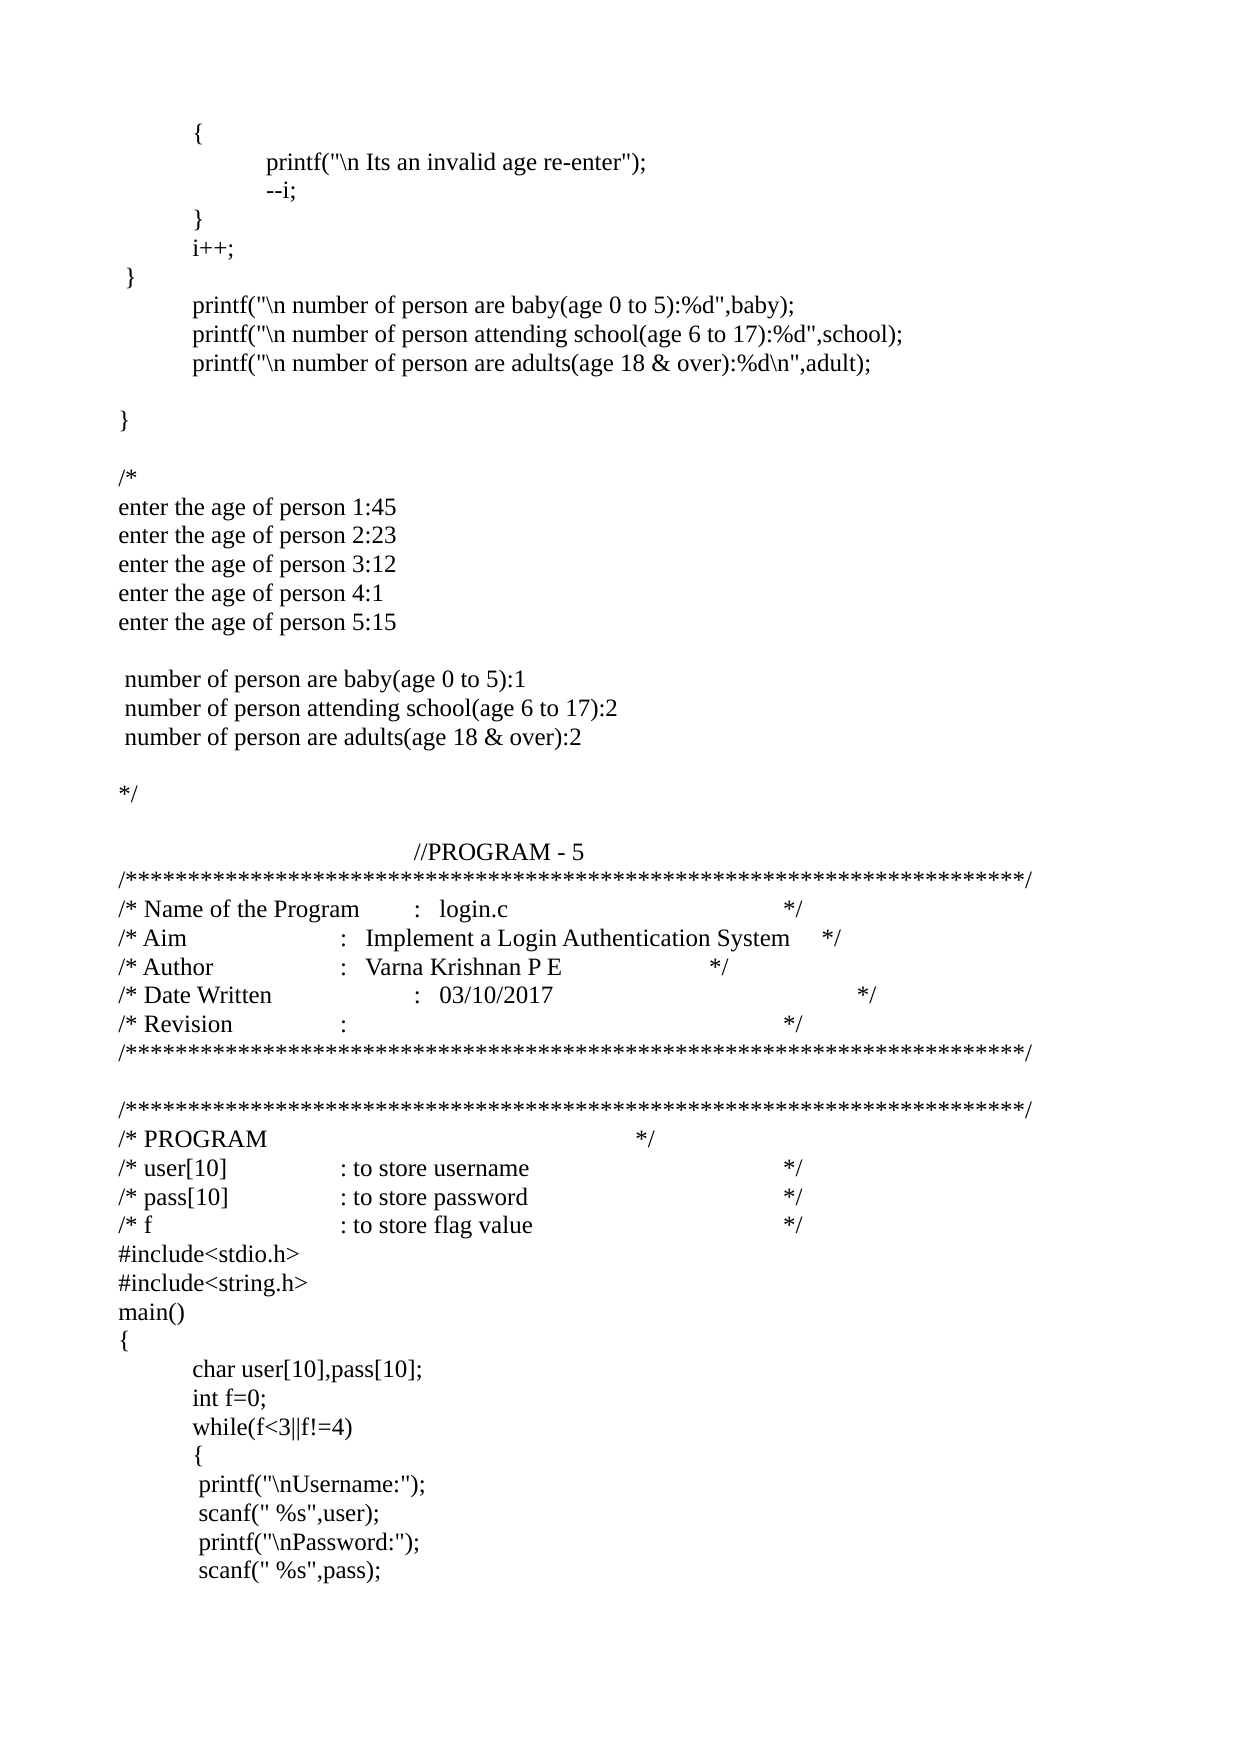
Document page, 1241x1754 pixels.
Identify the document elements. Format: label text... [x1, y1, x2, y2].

text { [118, 1326, 1122, 1354]
text scanf(" %s",user); [118, 1498, 1122, 1527]
text printf("\nPassword:"); [118, 1527, 1122, 1556]
text #include<stdio.h> [118, 1239, 1122, 1268]
text /* PROGRAM */ [118, 1124, 1122, 1153]
text /* user[10] : to store username */ [118, 1153, 1122, 1182]
text { [118, 118, 1122, 147]
text /************************************************************************/ [118, 866, 1122, 894]
text /************************************************************************/ [118, 1096, 1122, 1124]
text int f=0; [118, 1383, 1122, 1412]
text enter the age of person 3:12 [118, 549, 1122, 578]
text printf("\n number of person are adults(age 18 & over):%d\n",adult); [118, 348, 1122, 377]
text number of person are baby(age 0 to 5):1 [118, 664, 1122, 693]
text i++; [118, 233, 1122, 262]
text scanf(" %s",pass); [118, 1556, 1122, 1584]
text printf("\n number of person attending school(age 6 to 17):%d",school); [118, 319, 1122, 348]
text number of person are adults(age 18 & over):2 [118, 722, 1122, 751]
text } [118, 204, 1122, 233]
text */ [118, 779, 1122, 808]
text //PROGRAM - 5 [118, 837, 1122, 866]
text --i; [118, 176, 1122, 204]
text /* Aim : Implement a Login Authentication System */ [118, 923, 1122, 952]
text /* Name of the Program : login.c */ [118, 894, 1122, 923]
text /* Author : Varna Krishnan P E */ [118, 952, 1122, 981]
text #include<string.h> [118, 1268, 1122, 1297]
text number of person attending school(age 6 to 17):2 [118, 693, 1122, 722]
text /* [118, 463, 1122, 492]
text enter the age of person 5:15 [118, 607, 1122, 636]
text /* Revision : */ [118, 1009, 1122, 1038]
text } [118, 406, 1122, 434]
text /* f : to store flag value */ [118, 1211, 1122, 1239]
text } [118, 262, 1122, 291]
text while(f<3||f!=4) [118, 1412, 1122, 1441]
text /* Date Written : 03/10/2017 */ [118, 981, 1122, 1009]
text printf("\n number of person are baby(age 0 to 5):%d",baby); [118, 291, 1122, 319]
text { [118, 1441, 1122, 1469]
text printf("\nUsername:"); [118, 1469, 1122, 1498]
text main() [118, 1297, 1122, 1326]
text printf("\n Its an invalid age re-enter"); [118, 147, 1122, 176]
text enter the age of person 1:45 [118, 492, 1122, 521]
text char user[10],pass[10]; [118, 1354, 1122, 1383]
text /* pass[10] : to store password */ [118, 1182, 1122, 1211]
text /************************************************************************/ [118, 1038, 1122, 1067]
text enter the age of person 4:1 [118, 578, 1122, 607]
text enter the age of person 2:23 [118, 521, 1122, 549]
